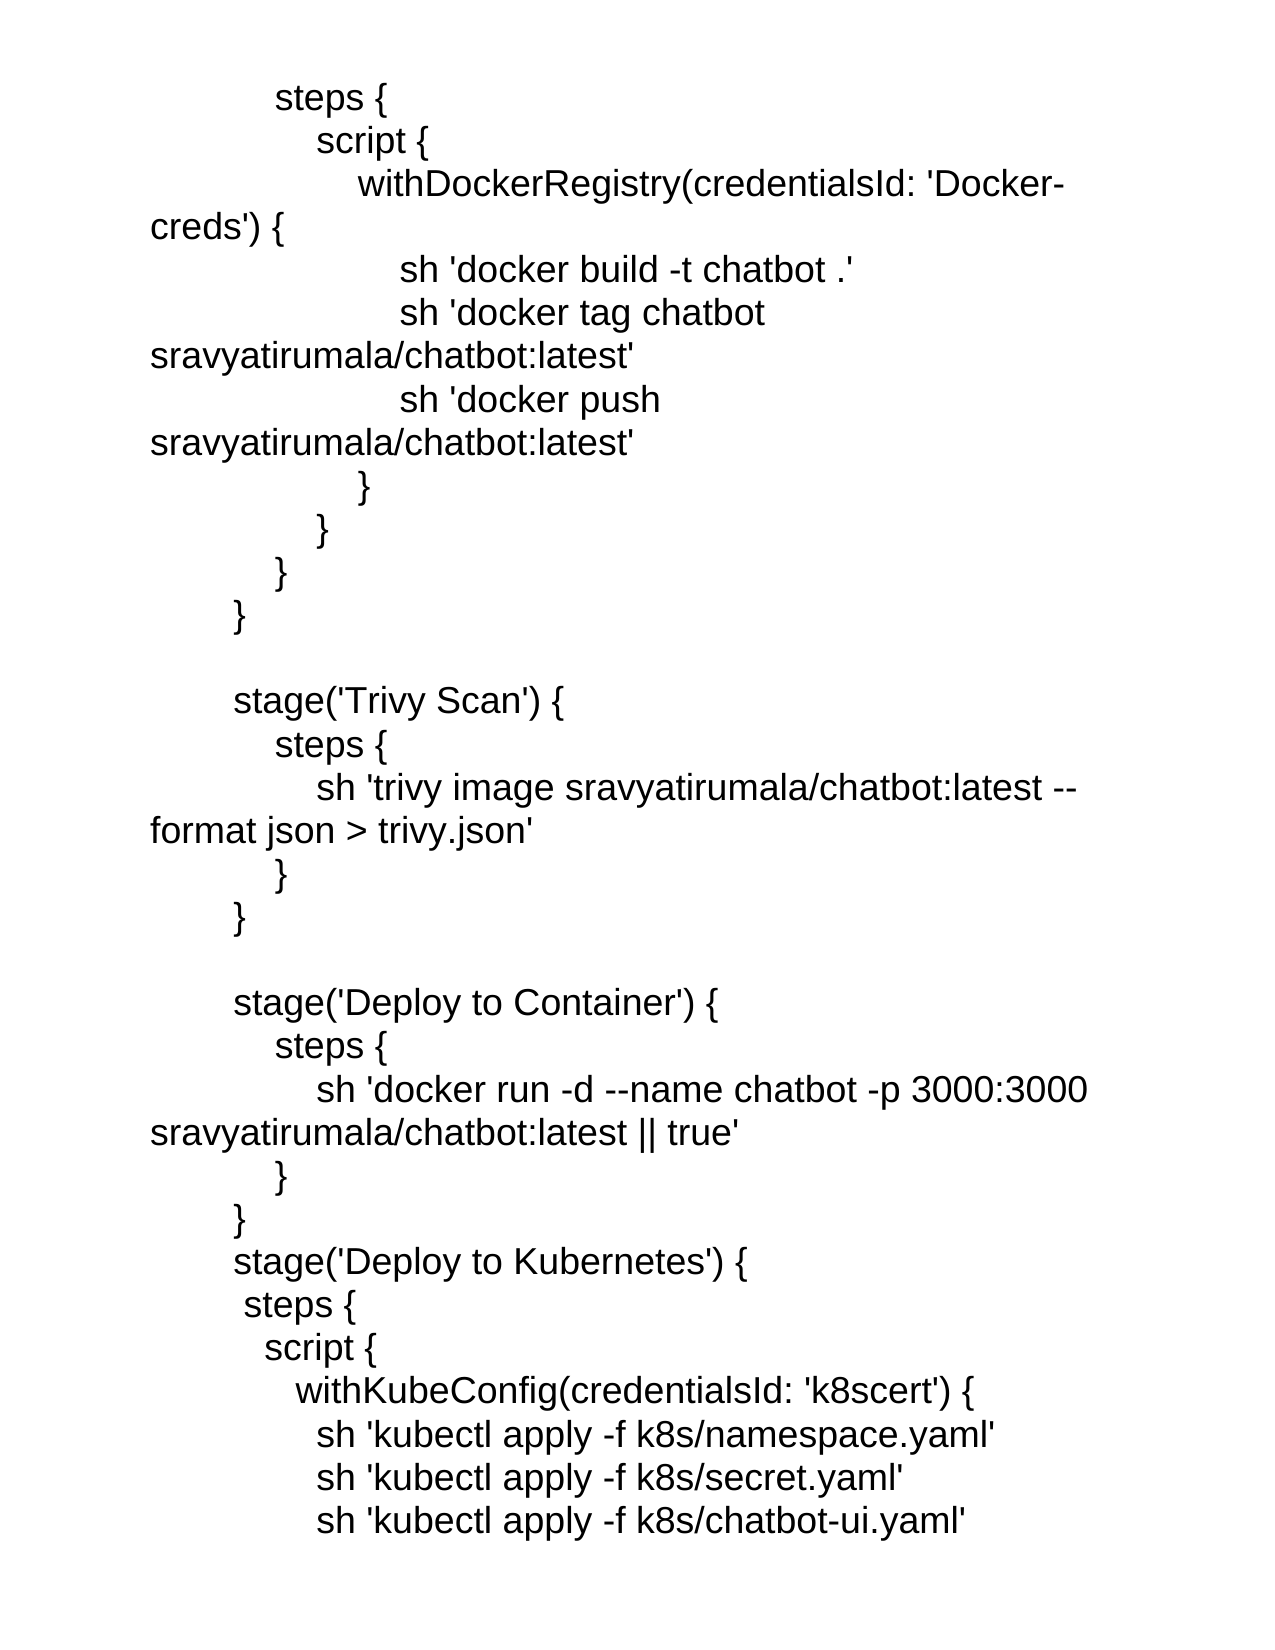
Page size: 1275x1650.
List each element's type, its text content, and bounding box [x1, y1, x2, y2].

text } [150, 894, 1125, 937]
text script { [150, 118, 1125, 161]
text sh 'docker tag chatbot sravyatirumala/chatbot:latest' [150, 291, 1125, 377]
text sh 'docker push sravyatirumala/chatbot:latest' [150, 377, 1125, 463]
text sh 'trivy image sravyatirumala/chatbot:latest --format json > trivy.json' [150, 765, 1125, 851]
text steps { [150, 1282, 1125, 1326]
text } [150, 463, 1125, 506]
text stage('Deploy to Kubernetes') { [150, 1239, 1125, 1282]
text stage('Deploy to Container') { [150, 981, 1125, 1024]
text sh 'docker build -t chatbot .' [150, 247, 1125, 291]
text } [150, 592, 1125, 636]
text sh 'kubectl apply -f k8s/secret.yaml' [150, 1455, 1125, 1498]
text steps { [150, 75, 1125, 118]
text steps { [150, 722, 1125, 765]
text script { [150, 1326, 1125, 1369]
text } [150, 1153, 1125, 1196]
text sh 'docker run -d --name chatbot -p 3000:3000 sravyatirumala/chatbot:latest || true' [150, 1067, 1125, 1153]
text } [150, 1196, 1125, 1239]
text } [150, 549, 1125, 592]
text } [150, 506, 1125, 549]
text withKubeConfig(credentialsId: 'k8scert') { [150, 1369, 1125, 1412]
text stage('Trivy Scan') { [150, 679, 1125, 722]
text sh 'kubectl apply -f k8s/namespace.yaml' [150, 1412, 1125, 1455]
text } [150, 851, 1125, 894]
text withDockerRegistry(credentialsId: 'Docker-creds') { [150, 161, 1125, 247]
text sh 'kubectl apply -f k8s/chatbot-ui.yaml' [150, 1498, 1125, 1541]
text steps { [150, 1024, 1125, 1067]
